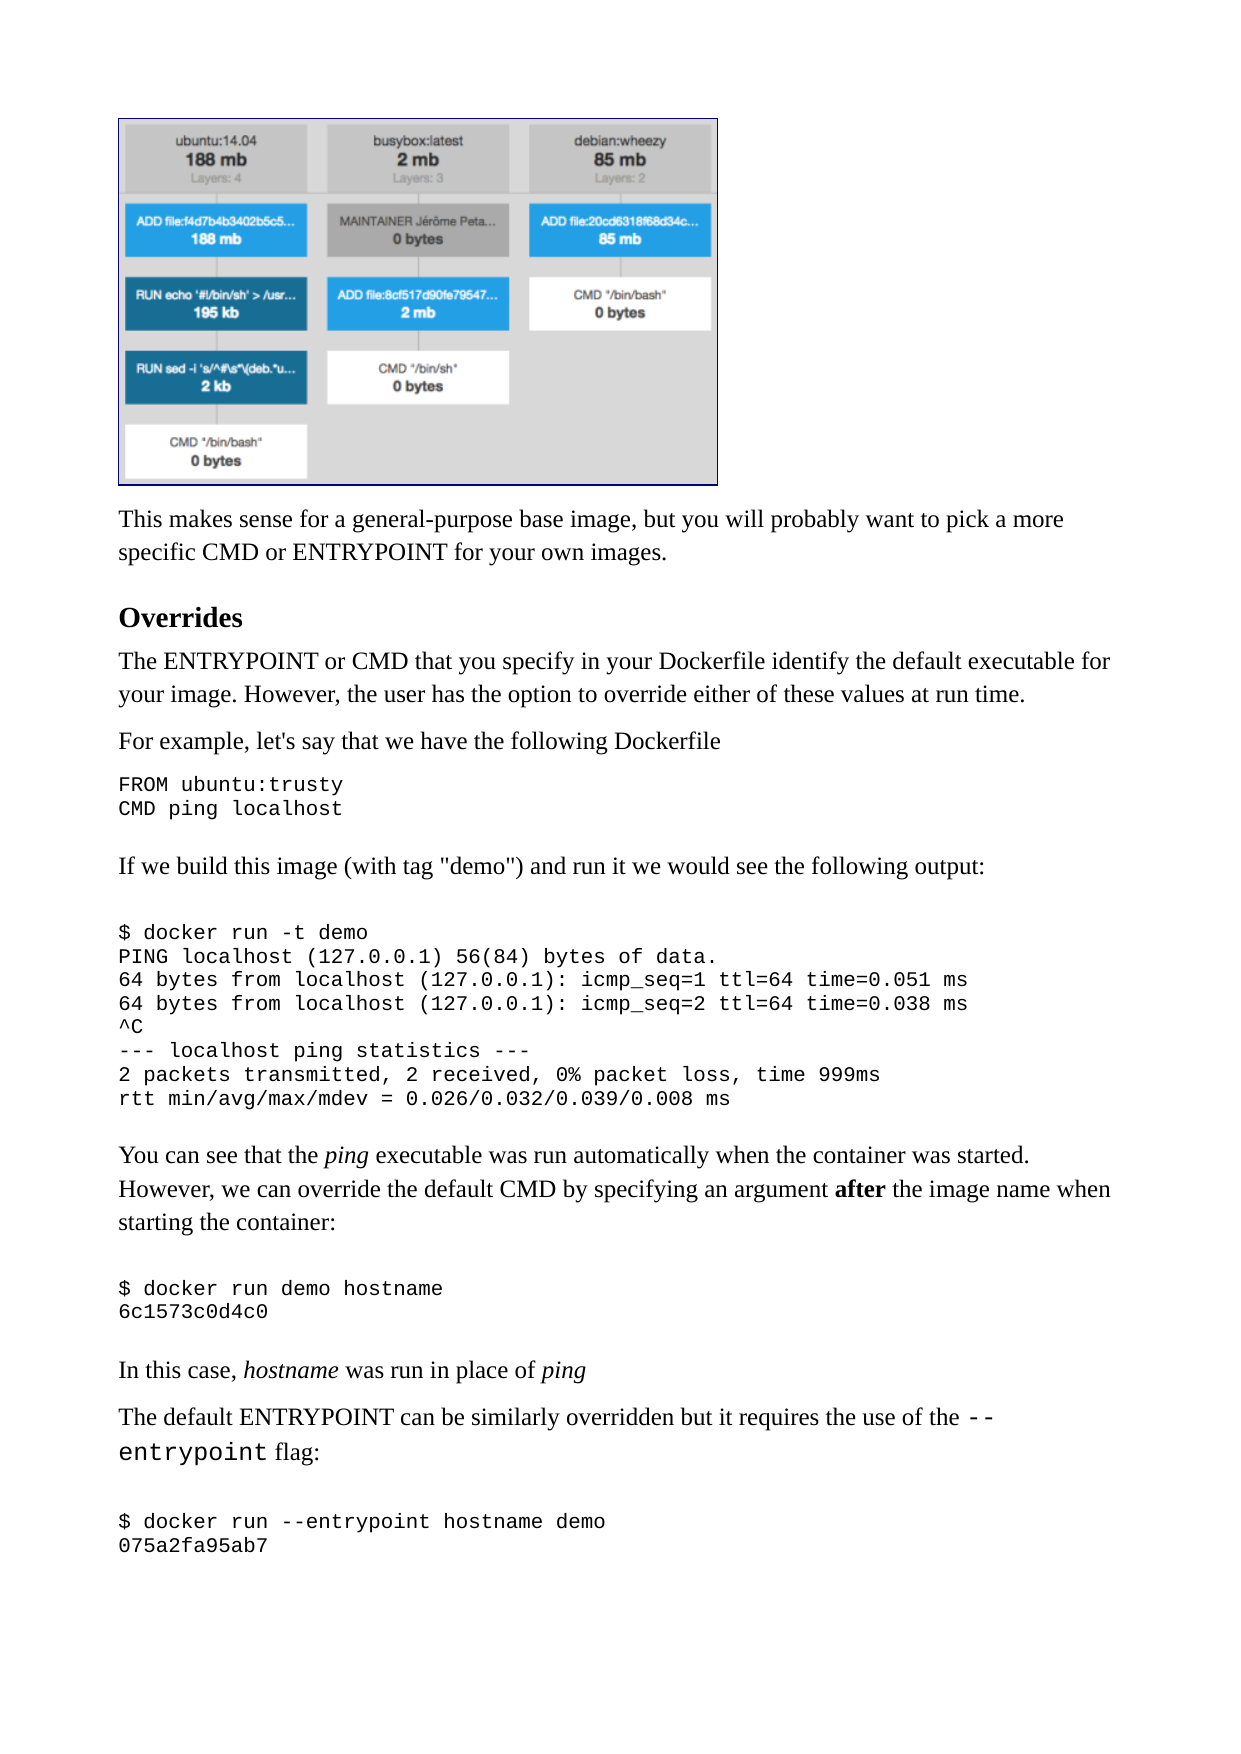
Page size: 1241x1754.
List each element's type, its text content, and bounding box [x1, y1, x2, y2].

text The default ENTRYPOINT can be similarly overridden but it requires the use of the --entrypoint flag: [118, 1402, 1122, 1468]
text In this case, hostname was run in place of ping [118, 1355, 1122, 1383]
text $ docker run --entrypoint hostname demo [118, 1511, 1122, 1535]
text rtt min/avg/max/mdev = 0.026/0.032/0.039/0.008 ms [118, 1087, 1122, 1111]
text You can see that the ping executable was run automatically when the container was started. However, we can override the default CMD by specifying an argument after the image name when starting the container: [118, 1141, 1122, 1235]
text This makes sense for a general-purpose base image, but you will probably want to pick a more specific CMD or ENTRYPOINT for your own images. [118, 504, 1122, 566]
text The ENTRYPOINT or CMD that you specify in your Dockerfile identify the default executable for your image. However, the user has the option to override either of these values at run time. [118, 646, 1122, 707]
text $ docker run demo hostname [118, 1278, 1122, 1302]
text For example, let's say that we have the following Dockerfile [118, 726, 1122, 755]
text 2 packets transmitted, 2 received, 0% packet loss, time 999ms [118, 1064, 1122, 1087]
text $ docker run -t demo [118, 922, 1122, 946]
text ^C [118, 1017, 1122, 1040]
text 64 bytes from localhost (127.0.0.1): icmp_seq=1 ttl=64 time=0.051 ms [118, 969, 1122, 993]
text --- localhost ping statistics --- [118, 1040, 1122, 1064]
subtitle Overrides [118, 600, 1122, 633]
text CMD ping localhost [118, 798, 1122, 821]
picture [119, 119, 717, 484]
text 64 bytes from localhost (127.0.0.1): icmp_seq=2 ttl=64 time=0.038 ms [118, 993, 1122, 1017]
text 075a2fa95ab7 [118, 1535, 1122, 1558]
text FROM ubuntu:trusty [118, 774, 1122, 798]
text If we build this image (with tag "demo") and run it we would see the following output: [118, 851, 1122, 879]
text PING localhost (127.0.0.1) 56(84) bytes of data. [118, 946, 1122, 969]
text 6c1573c0d4c0 [118, 1302, 1122, 1325]
